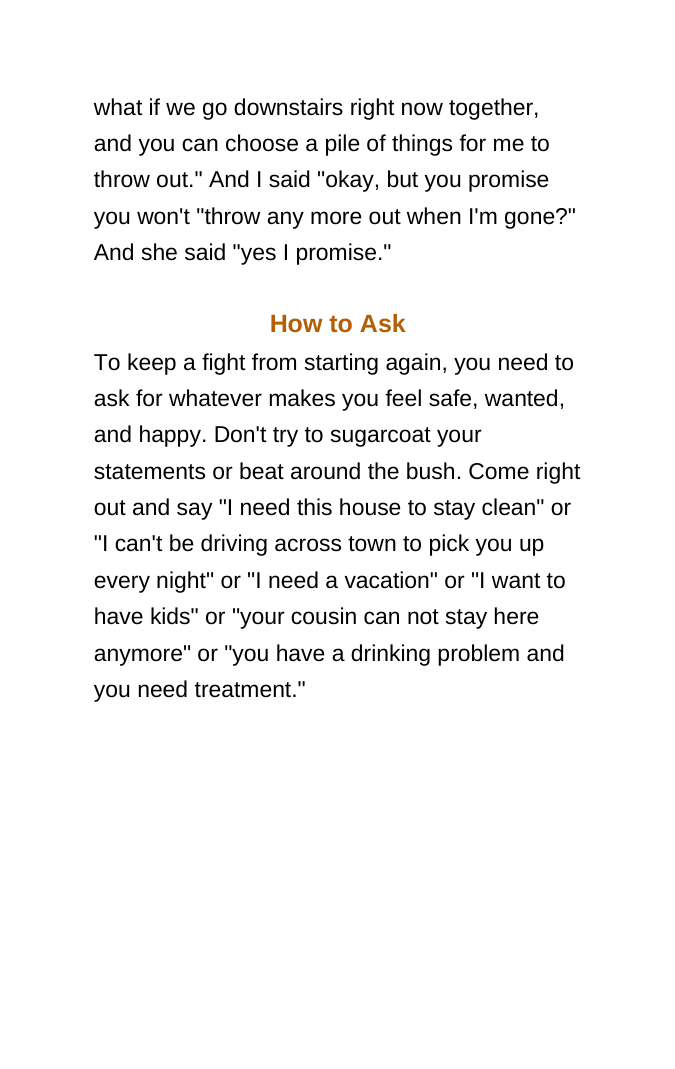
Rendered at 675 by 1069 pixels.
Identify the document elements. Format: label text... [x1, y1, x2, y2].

text what if we go downstairs right now together, and you can choose a pile of things for me to throw out." And I said "okay, but you promise you won't "throw any more out when I'm gone?" And she said "yes I promise." [94, 94, 581, 266]
subtitle How to Ask [94, 309, 581, 338]
text To keep a fight from starting again, you need to ask for whatever makes you feel safe, wanted, and happy. Don't try to sugarcoat your statements or beat around the bush. Come right out and say "I need this house to stay clean" or "I can't be driving across town to pick you up every night" or "I need a vacation" or "I want to have kids" or "your cousin can not stay here anymore" or "you have a drinking problem and you need treatment." [94, 349, 581, 702]
